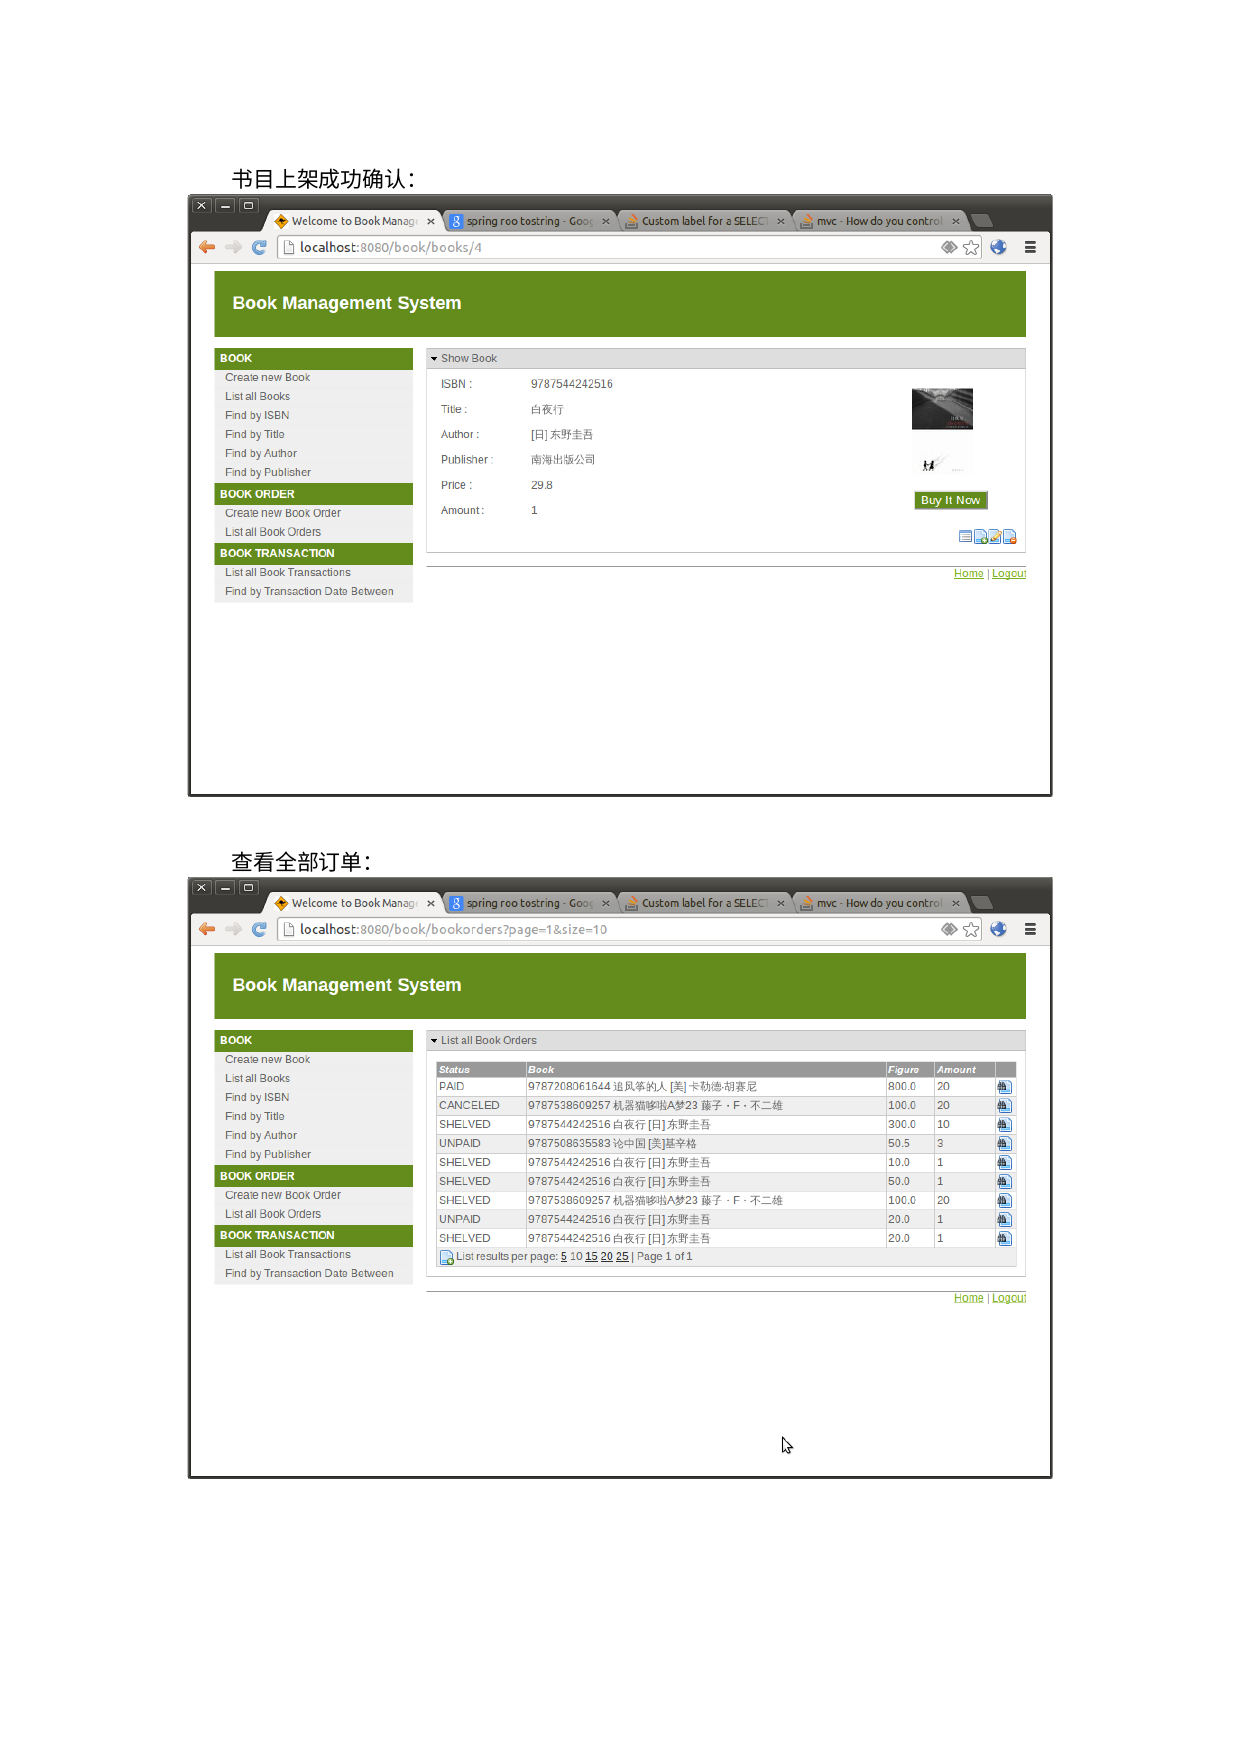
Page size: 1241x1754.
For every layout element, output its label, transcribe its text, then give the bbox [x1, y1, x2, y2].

picture [187, 194, 1053, 797]
text 书目上架成功确认： [187, 162, 1053, 194]
text 查看全部订单： [187, 844, 1053, 877]
picture [187, 877, 1053, 1479]
